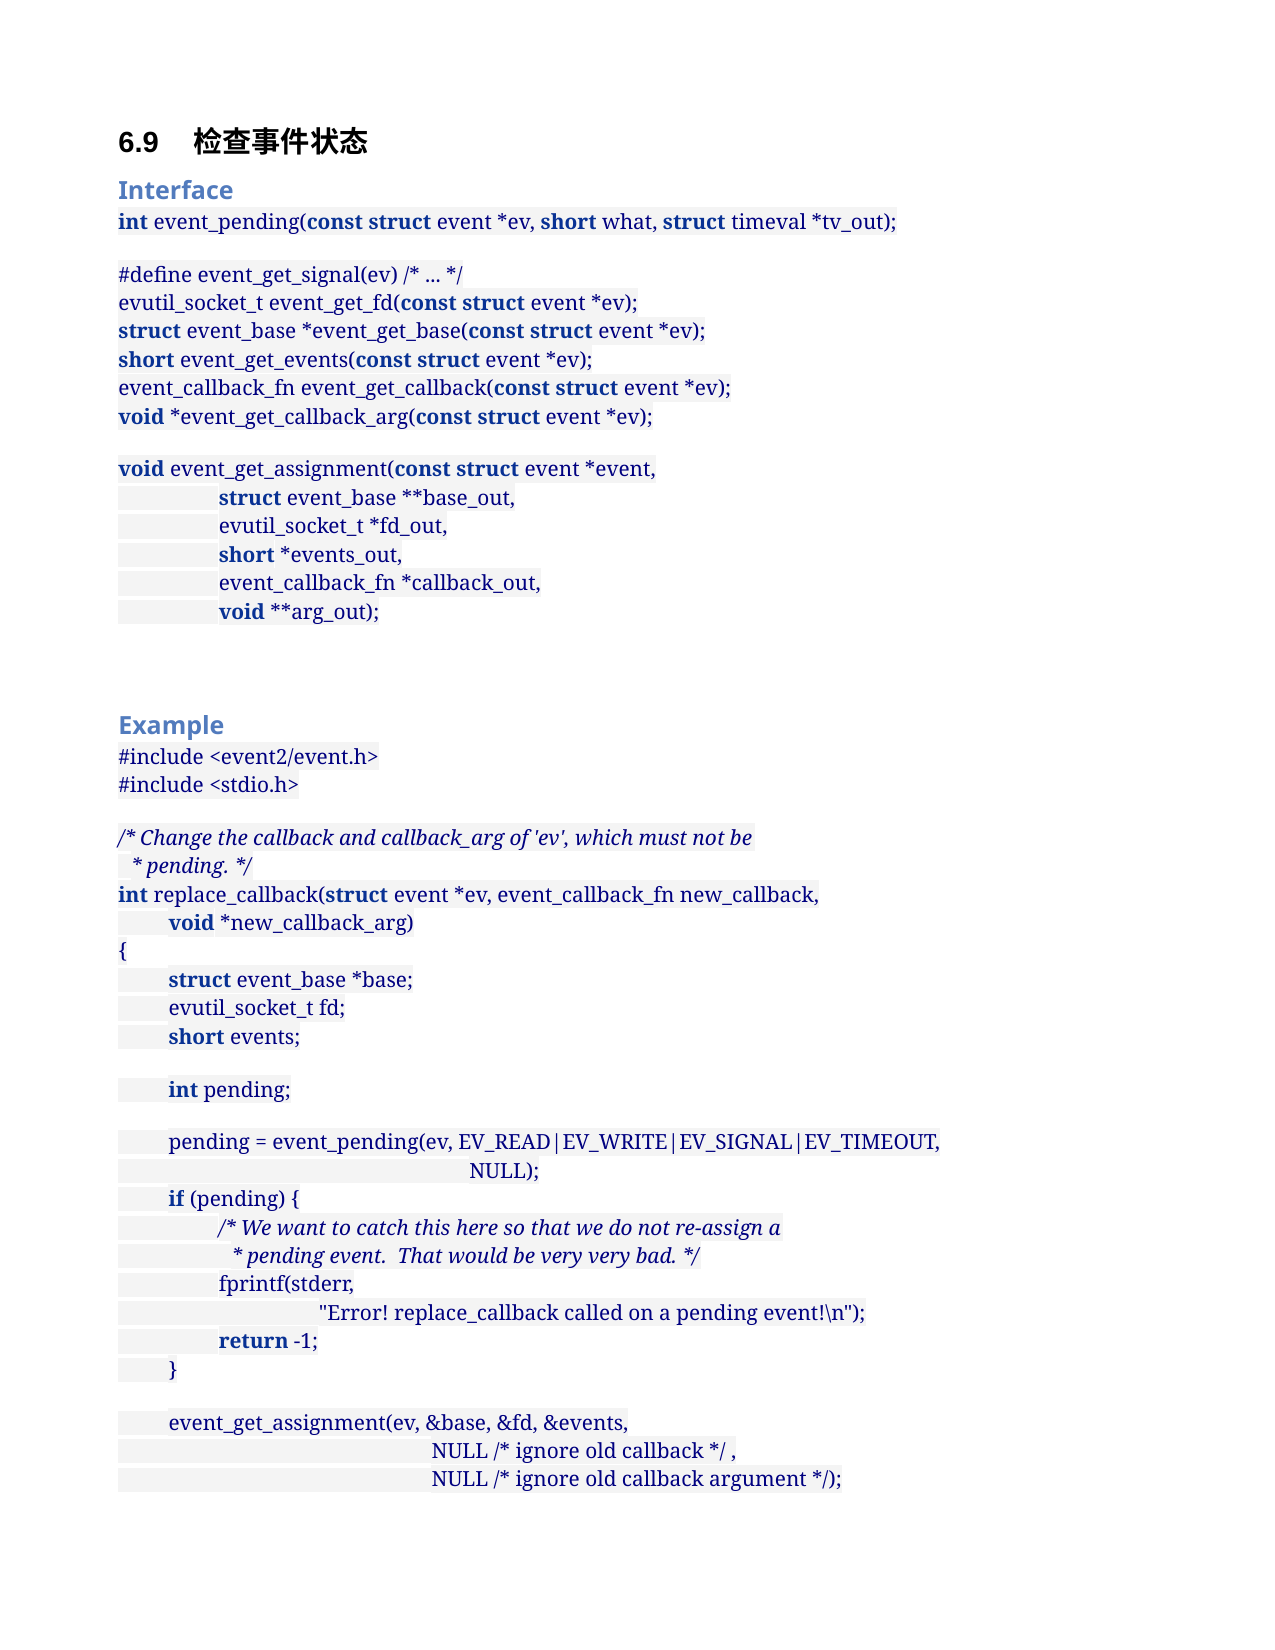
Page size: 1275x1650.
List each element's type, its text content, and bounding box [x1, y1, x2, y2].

text struct event_base *base; [118, 965, 1157, 993]
text /* Change the callback and callback_arg of 'ev', which must not be [118, 823, 1157, 851]
text event_callback_fn event_get_callback(const struct event *ev); [118, 373, 1157, 402]
text int replace_callback(struct event *ev, event_callback_fn new_callback, [118, 880, 1157, 908]
text struct event_base **base_out, [118, 483, 1157, 511]
text int event_pending(const struct event *ev, short what, struct timeval *tv_out); [118, 207, 1157, 235]
text evutil_socket_t fd; [118, 993, 1157, 1022]
text if (pending) { [118, 1184, 1157, 1213]
text { [118, 937, 1157, 965]
text Example [118, 708, 1157, 742]
text void **arg_out); [118, 597, 1157, 625]
text #define event_get_signal(ev) /* ... */ [118, 260, 1157, 288]
text struct event_base *event_get_base(const struct event *ev); [118, 317, 1157, 345]
text /* We want to catch this here so that we do not re-assign a [118, 1213, 1157, 1241]
text short event_get_events(const struct event *ev); [118, 345, 1157, 373]
subtitle 检查事件状态 [118, 118, 1157, 160]
text evutil_socket_t *fd_out, [118, 511, 1157, 540]
text NULL /* ignore old callback */ , [118, 1436, 1157, 1464]
text short *events_out, [118, 540, 1157, 568]
text void *event_get_callback_arg(const struct event *ev); [118, 402, 1157, 430]
text * pending. */ [118, 851, 1157, 880]
text void *new_callback_arg) [118, 908, 1157, 937]
text void event_get_assignment(const struct event *event, [118, 454, 1157, 483]
text evutil_socket_t event_get_fd(const struct event *ev); [118, 288, 1157, 317]
text #include <event2/event.h> [118, 742, 1157, 770]
text } [118, 1355, 1157, 1383]
text #include <stdio.h> [118, 770, 1157, 799]
text NULL /* ignore old callback argument */); [118, 1464, 1157, 1493]
text int pending; [118, 1075, 1157, 1103]
text Interface [118, 173, 1157, 207]
text event_callback_fn *callback_out, [118, 568, 1157, 597]
text event_get_assignment(ev, &base, &fd, &events, [118, 1408, 1157, 1436]
text * pending event. That would be very very bad. */ [118, 1241, 1157, 1269]
text return -1; [118, 1326, 1157, 1355]
text "Error! replace_callback called on a pending event!\n"); [118, 1298, 1157, 1326]
text NULL); [118, 1156, 1157, 1184]
text pending = event_pending(ev, EV_READ|EV_WRITE|EV_SIGNAL|EV_TIMEOUT, [118, 1127, 1157, 1156]
text fprintf(stderr, [118, 1269, 1157, 1298]
text short events; [118, 1022, 1157, 1050]
